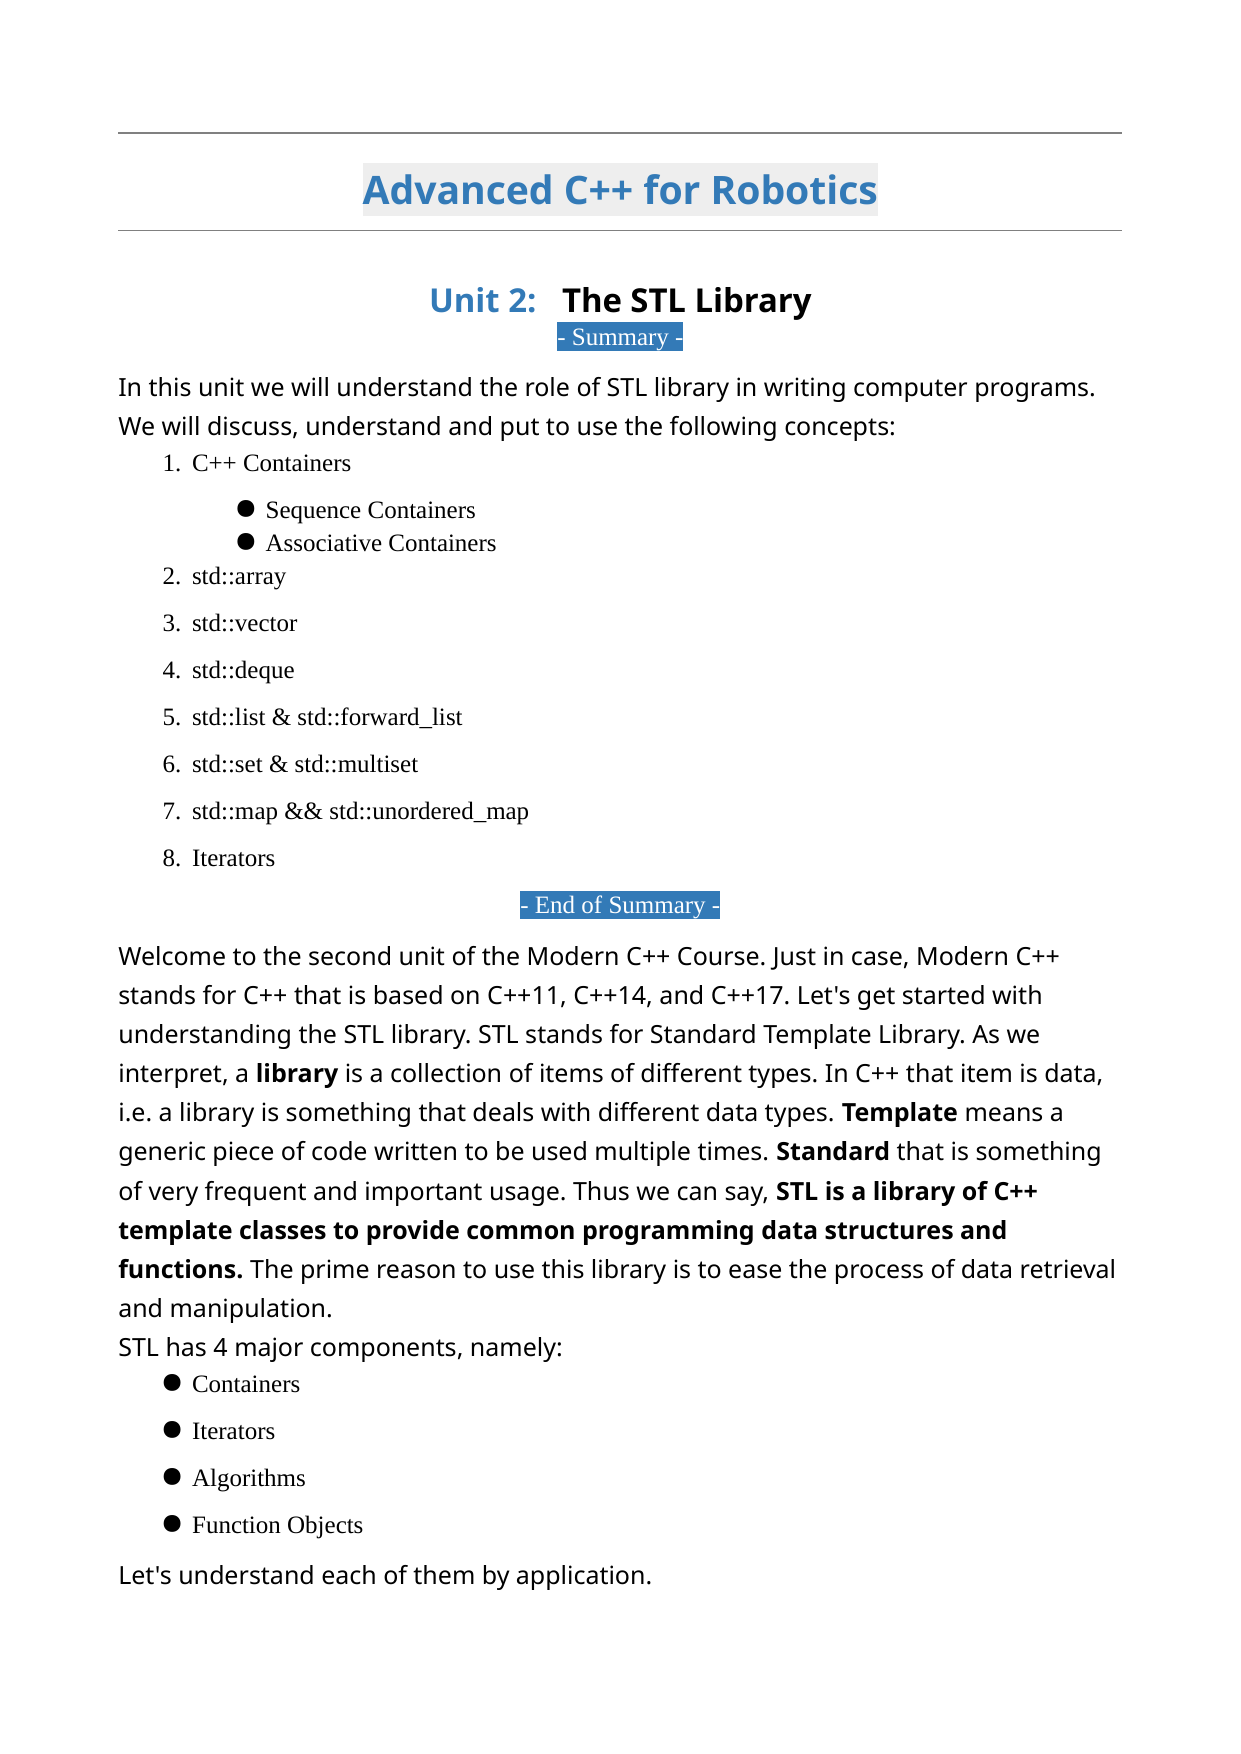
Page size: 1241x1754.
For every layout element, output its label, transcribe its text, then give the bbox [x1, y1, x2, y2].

list std::vector [162, 608, 1122, 637]
text Welcome to the second unit of the Modern C++ Course. Just in case, Modern C++ stands for C++ that is based on C++11, C++14, and C++17. Let's get started with understanding the STL library. STL stands for Standard Template Library. As we interpret, a library is a collection of items of different types. In C++ that item is data, i.e. a library is something that deals with different data types. Template means a generic piece of code written to be used multiple times. Standard that is something of very frequent and important usage. Thus we can say, STL is a library of C++ template classes to provide common programming data structures and functions. The prime reason to use this library is to ease the process of data retrieval and manipulation. [118, 938, 1122, 1325]
list std::list & std::forward_list [162, 702, 1122, 731]
list std::array [162, 561, 1122, 590]
list std::set & std::multiset [162, 749, 1122, 778]
subtitle Advanced C++ for Robotics [118, 162, 1122, 216]
text - Summary - [118, 322, 1122, 351]
list std::map && std::unordered_map [162, 796, 1122, 825]
list Associative Containers [236, 528, 1122, 557]
list Algorithms [162, 1463, 1122, 1492]
list Containers [162, 1369, 1122, 1398]
list C++ Containers [162, 448, 1122, 477]
list Iterators [162, 843, 1122, 872]
text Let's understand each of them by application. [118, 1557, 1122, 1591]
list Iterators [162, 1416, 1122, 1445]
text STL has 4 major components, namely: [118, 1330, 1122, 1364]
text In this unit we will understand the role of STL library in writing computer programs. We will discuss, understand and put to use the following concepts: [118, 369, 1122, 443]
list Function Objects [162, 1510, 1122, 1539]
subtitle Unit 2: The STL Library [118, 277, 1122, 322]
list Sequence Containers [236, 495, 1122, 524]
text - End of Summary - [118, 891, 1122, 919]
list std::deque [162, 655, 1122, 684]
